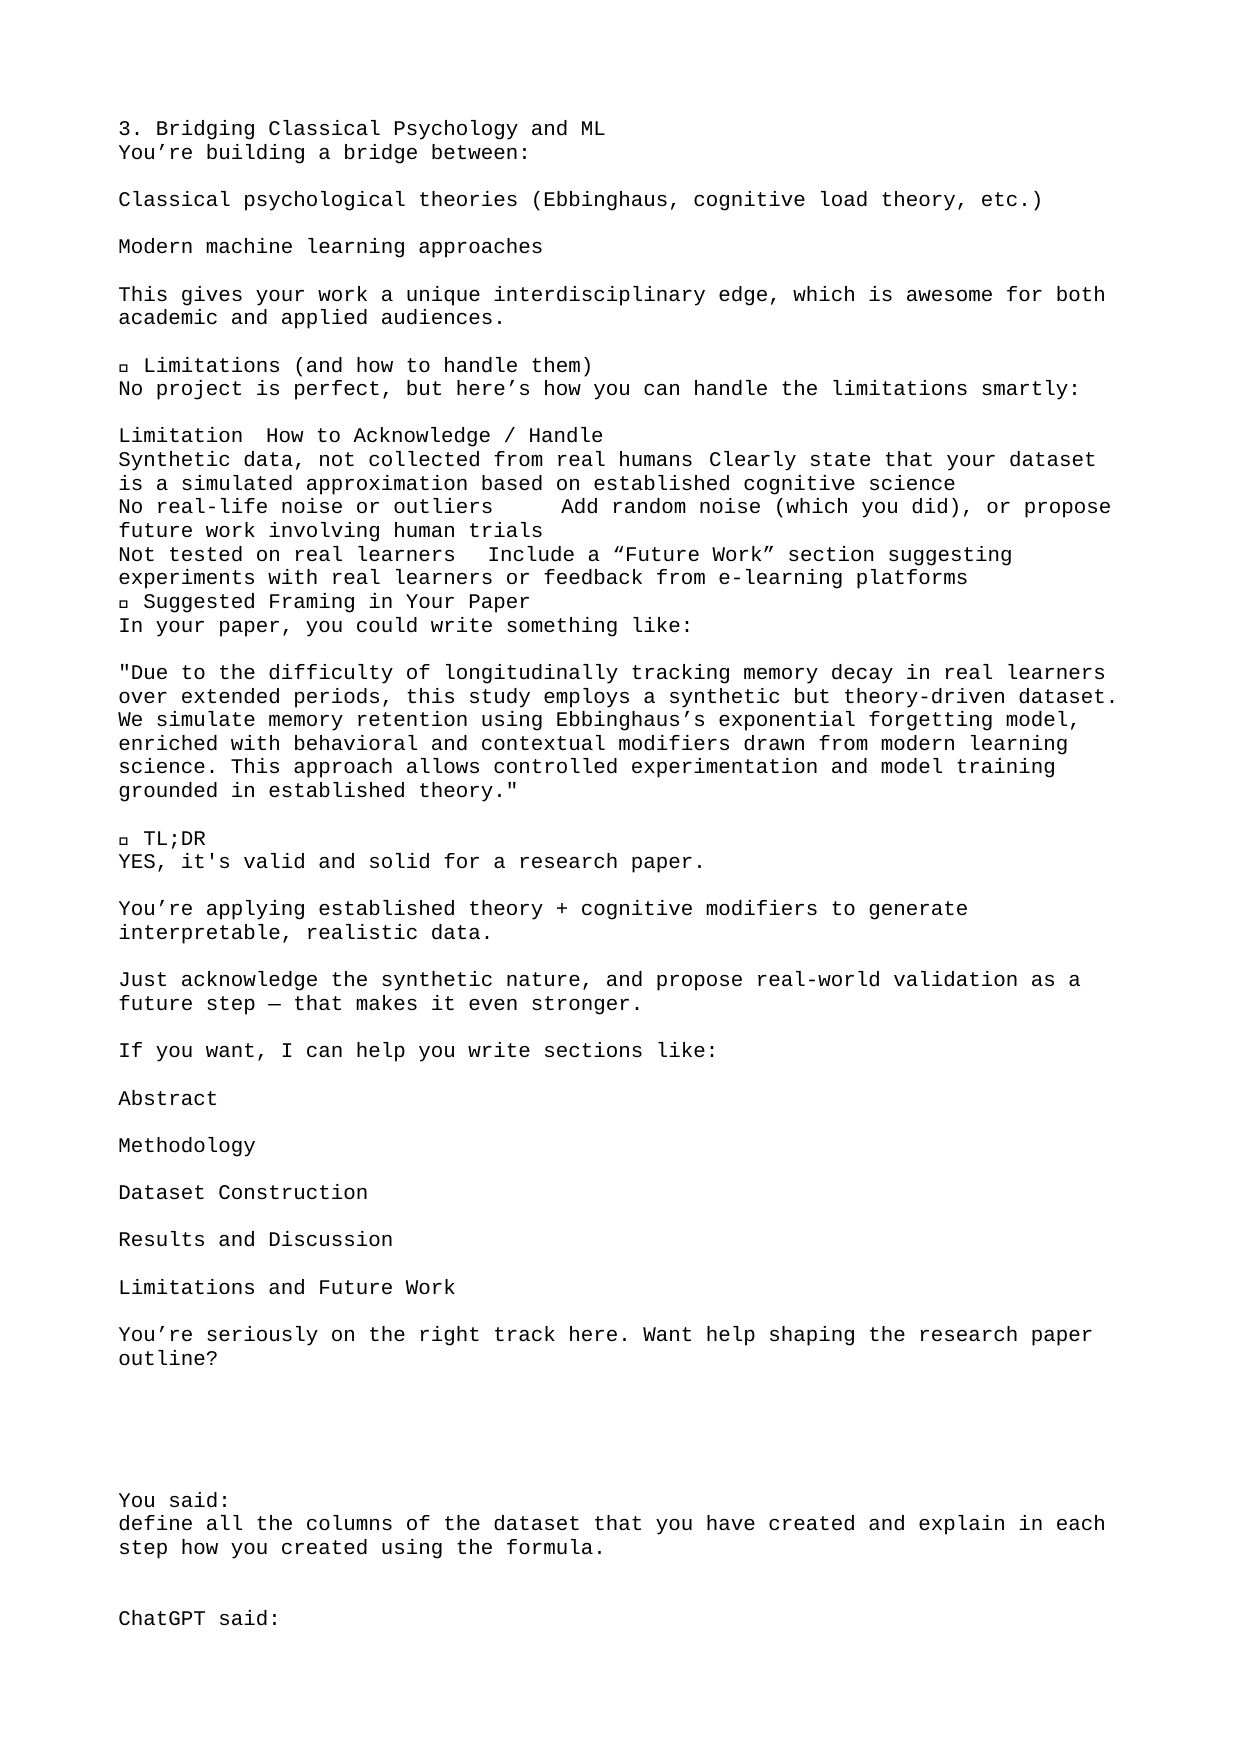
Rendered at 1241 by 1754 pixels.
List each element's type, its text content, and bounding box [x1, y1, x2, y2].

text Limitation How to Acknowledge / Handle [118, 426, 1122, 449]
text You’re applying established theory + cognitive modifiers to generate interpretable, realistic data. [118, 898, 1122, 946]
text define all the columns of the dataset that you have created and explain in each step how you created using the formula. [118, 1513, 1122, 1561]
text If you want, I can help you write sections like: [118, 1040, 1122, 1064]
text Methodology [118, 1135, 1122, 1158]
text Modern machine learning approaches [118, 236, 1122, 260]
text Just acknowledge the synthetic nature, and propose real-world validation as a future step — that makes it even stronger. [118, 969, 1122, 1017]
text ChatGPT said: [118, 1608, 1122, 1631]
text No project is perfect, but here’s how you can handle the limitations smartly: [118, 378, 1122, 402]
text Not tested on real learners Include a “Future Work” section suggesting experiments with real learners or feedback from e-learning platforms [118, 544, 1122, 591]
text You’re building a bridge between: [118, 142, 1122, 165]
text YES, it's valid and solid for a research paper. [118, 851, 1122, 875]
text 3. Bridging Classical Psychology and ML [118, 118, 1122, 142]
text Synthetic data, not collected from real humans Clearly state that your dataset is a simulated approximation based on established cognitive science [118, 449, 1122, 496]
text 🤔 Limitations (and how to handle them) [118, 354, 1122, 378]
text No real-life noise or outliers Add random noise (which you did), or propose future work involving human trials [118, 496, 1122, 544]
text ✅ TL;DR [118, 827, 1122, 851]
text Dataset Construction [118, 1182, 1122, 1206]
text Results and Discussion [118, 1229, 1122, 1253]
text In your paper, you could write something like: [118, 615, 1122, 638]
text Classical psychological theories (Ebbinghaus, cognitive load theory, etc.) [118, 189, 1122, 213]
text 📝 Suggested Framing in Your Paper [118, 591, 1122, 615]
text "Due to the difficulty of longitudinally tracking memory decay in real learners over extended periods, this study employs a synthetic but theory-driven dataset. We simulate memory retention using Ebbinghaus’s exponential forgetting model, enriched with behavioral and contextual modifiers drawn from modern learning science. This approach allows controlled experimentation and model training grounded in established theory." [118, 662, 1122, 804]
text Abstract [118, 1088, 1122, 1111]
text You said: [118, 1489, 1122, 1513]
text This gives your work a unique interdisciplinary edge, which is awesome for both academic and applied audiences. [118, 284, 1122, 331]
text Limitations and Future Work [118, 1277, 1122, 1300]
text You’re seriously on the right track here. Want help shaping the research paper outline? [118, 1324, 1122, 1371]
